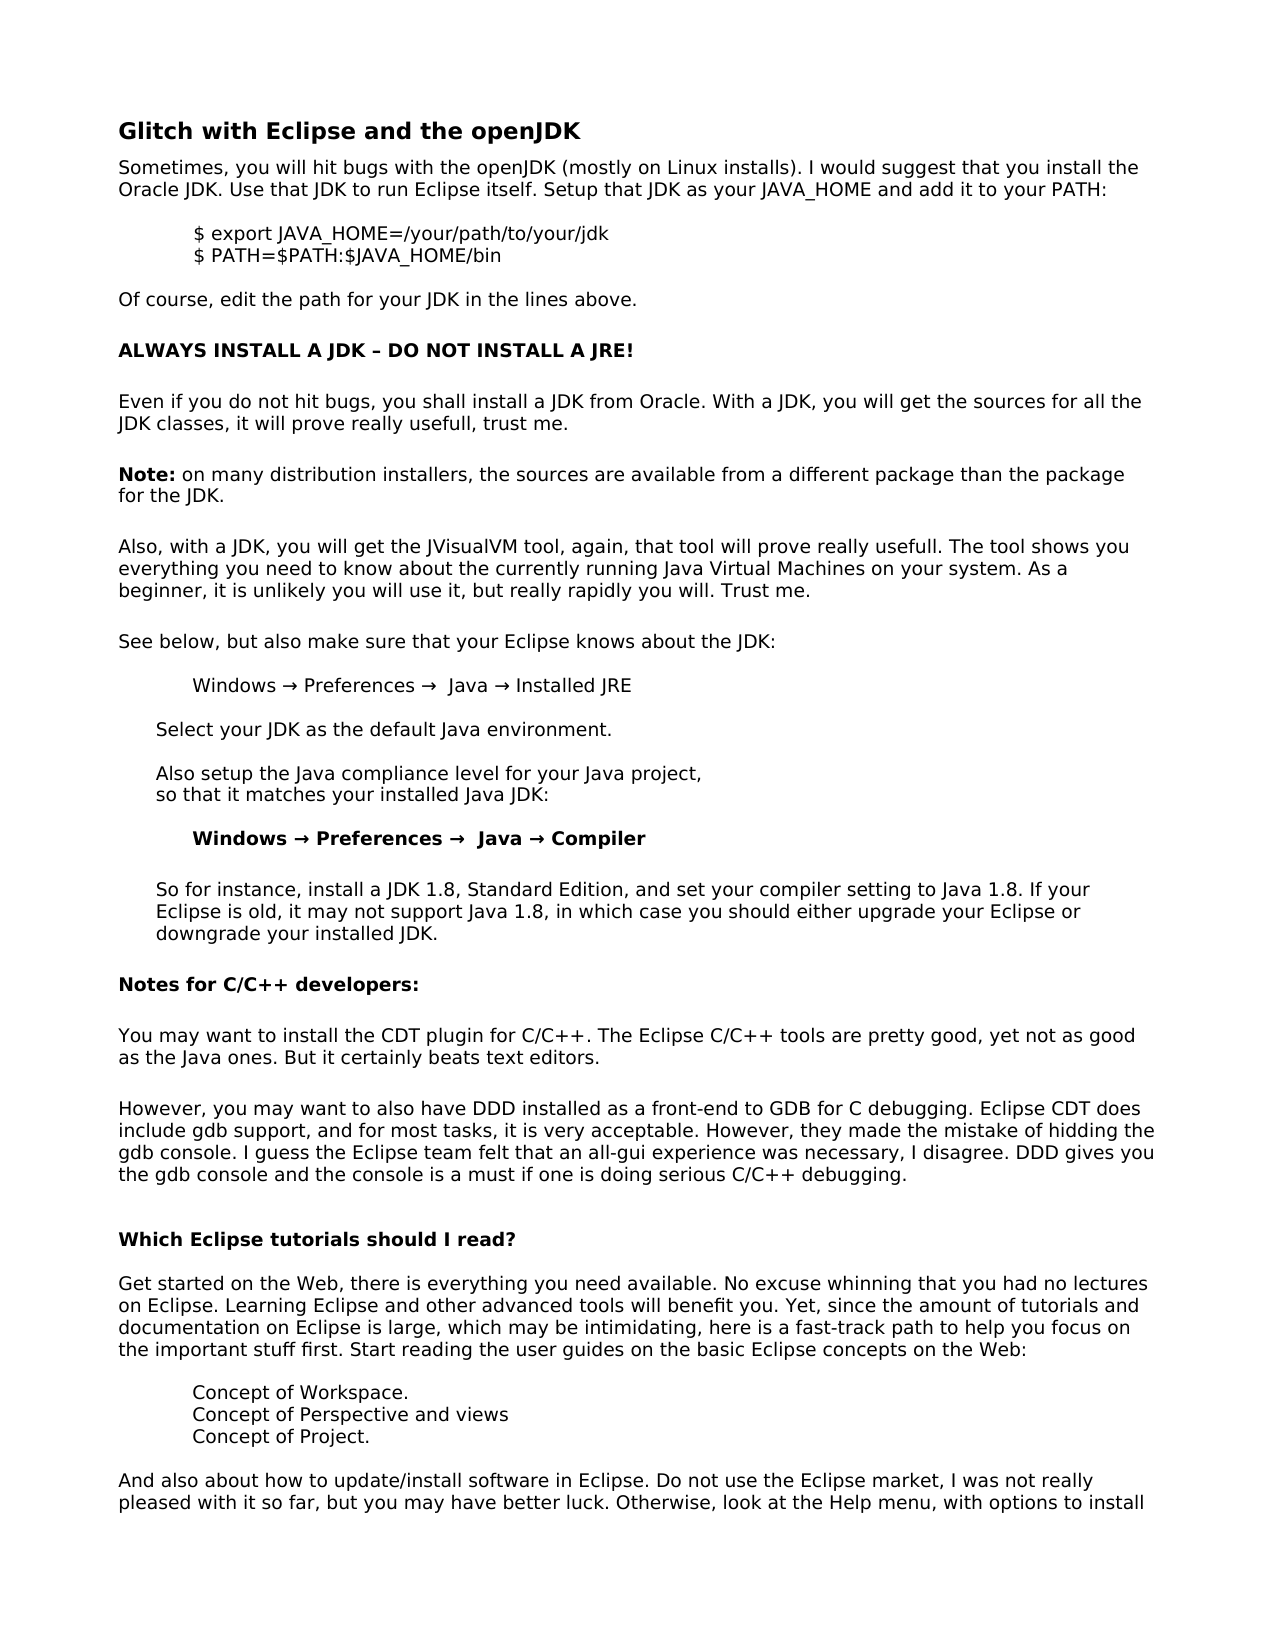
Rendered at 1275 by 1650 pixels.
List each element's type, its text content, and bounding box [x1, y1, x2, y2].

text Get started on the Web, there is everything you need available. No excuse whinning that you had no lectures on Eclipse. Learning Eclipse and other advanced tools will benefit you. Yet, since the amount of tutorials and documentation on Eclipse is large, which may be intimidating, here is a fast-track path to help you focus on the important stuff first. Start reading the user guides on the basic Eclipse concepts on the Web: [118, 1273, 1157, 1360]
text so that it matches your installed Java JDK: [156, 784, 1157, 806]
text Which Eclipse tutorials should I read? [118, 1229, 1157, 1251]
text Sometimes, you will hit bugs with the openJDK (mostly on Linux installs). I would suggest that you install the Oracle JDK. Use that JDK to run Eclipse itself. Setup that JDK as your JAVA_HOME and add it to your PATH: [118, 157, 1157, 201]
text Also setup the Java compliance level for your Java project, [156, 762, 1157, 784]
text However, you may want to also have DDD installed as a front-end to GDB for C debugging. Eclipse CDT does include gdb support, and for most tasks, it is very acceptable. However, they made the mistake of hidding the gdb console. I guess the Eclipse team felt that an all-gui experience was necessary, I disagree. DDD gives you the gdb console and the console is a must if one is doing serious C/C++ debugging. [118, 1098, 1157, 1185]
text $ PATH=$PATH:$JAVA_HOME/bin [193, 245, 1157, 267]
text Windows → Preferences → Java → Installed JRE [156, 675, 1157, 697]
text And also about how to update/install software in Eclipse. Do not use the Eclipse market, I was not really pleased with it so far, but you may have better luck. Otherwise, look at the Help menu, with options to install [118, 1470, 1157, 1513]
text See below, but also make sure that your Eclipse knows about the JDK: [118, 631, 1157, 653]
text ALWAYS INSTALL A JDK – DO NOT INSTALL A JRE! [118, 339, 1157, 361]
text Even if you do not hit bugs, you shall install a JDK from Oracle. With a JDK, you will get the sources for all the JDK classes, it will prove really usefull, trust me. [118, 391, 1157, 434]
text Concept of Perspective and views [118, 1404, 1157, 1426]
text So for instance, install a JDK 1.8, Standard Edition, and set your compiler setting to Java 1.8. If your Eclipse is old, it may not support Java 1.8, in which case you should either upgrade your Eclipse or downgrade your installed JDK. [156, 879, 1157, 945]
text Of course, edit the path for your JDK in the lines above. [118, 288, 1157, 310]
text Notes for C/C++ developers: [118, 974, 1157, 996]
text $ export JAVA_HOME=/your/path/to/your/jdk [193, 223, 1157, 245]
text Windows → Preferences → Java → Compiler [118, 828, 1157, 850]
text You may want to install the CDT plugin for C/C++. The Eclipse C/C++ tools are pretty good, yet not as good as the Java ones. But it certainly beats text editors. [118, 1025, 1157, 1069]
text Select your JDK as the default Java environment. [156, 719, 1157, 741]
text Also, with a JDK, you will get the JVisualVM tool, again, that tool will prove really usefull. The tool shows you everything you need to know about the currently running Java Virtual Machines on your system. As a beginner, it is unlikely you will use it, but really rapidly you will. Trust me. [118, 536, 1157, 602]
text Concept of Workspace. [118, 1382, 1157, 1404]
text Note: on many distribution installers, the sources are available from a different package than the package for the JDK. [118, 463, 1157, 507]
subtitle Glitch with Eclipse and the openJDK [118, 118, 1157, 145]
text Concept of Project. [118, 1426, 1157, 1448]
